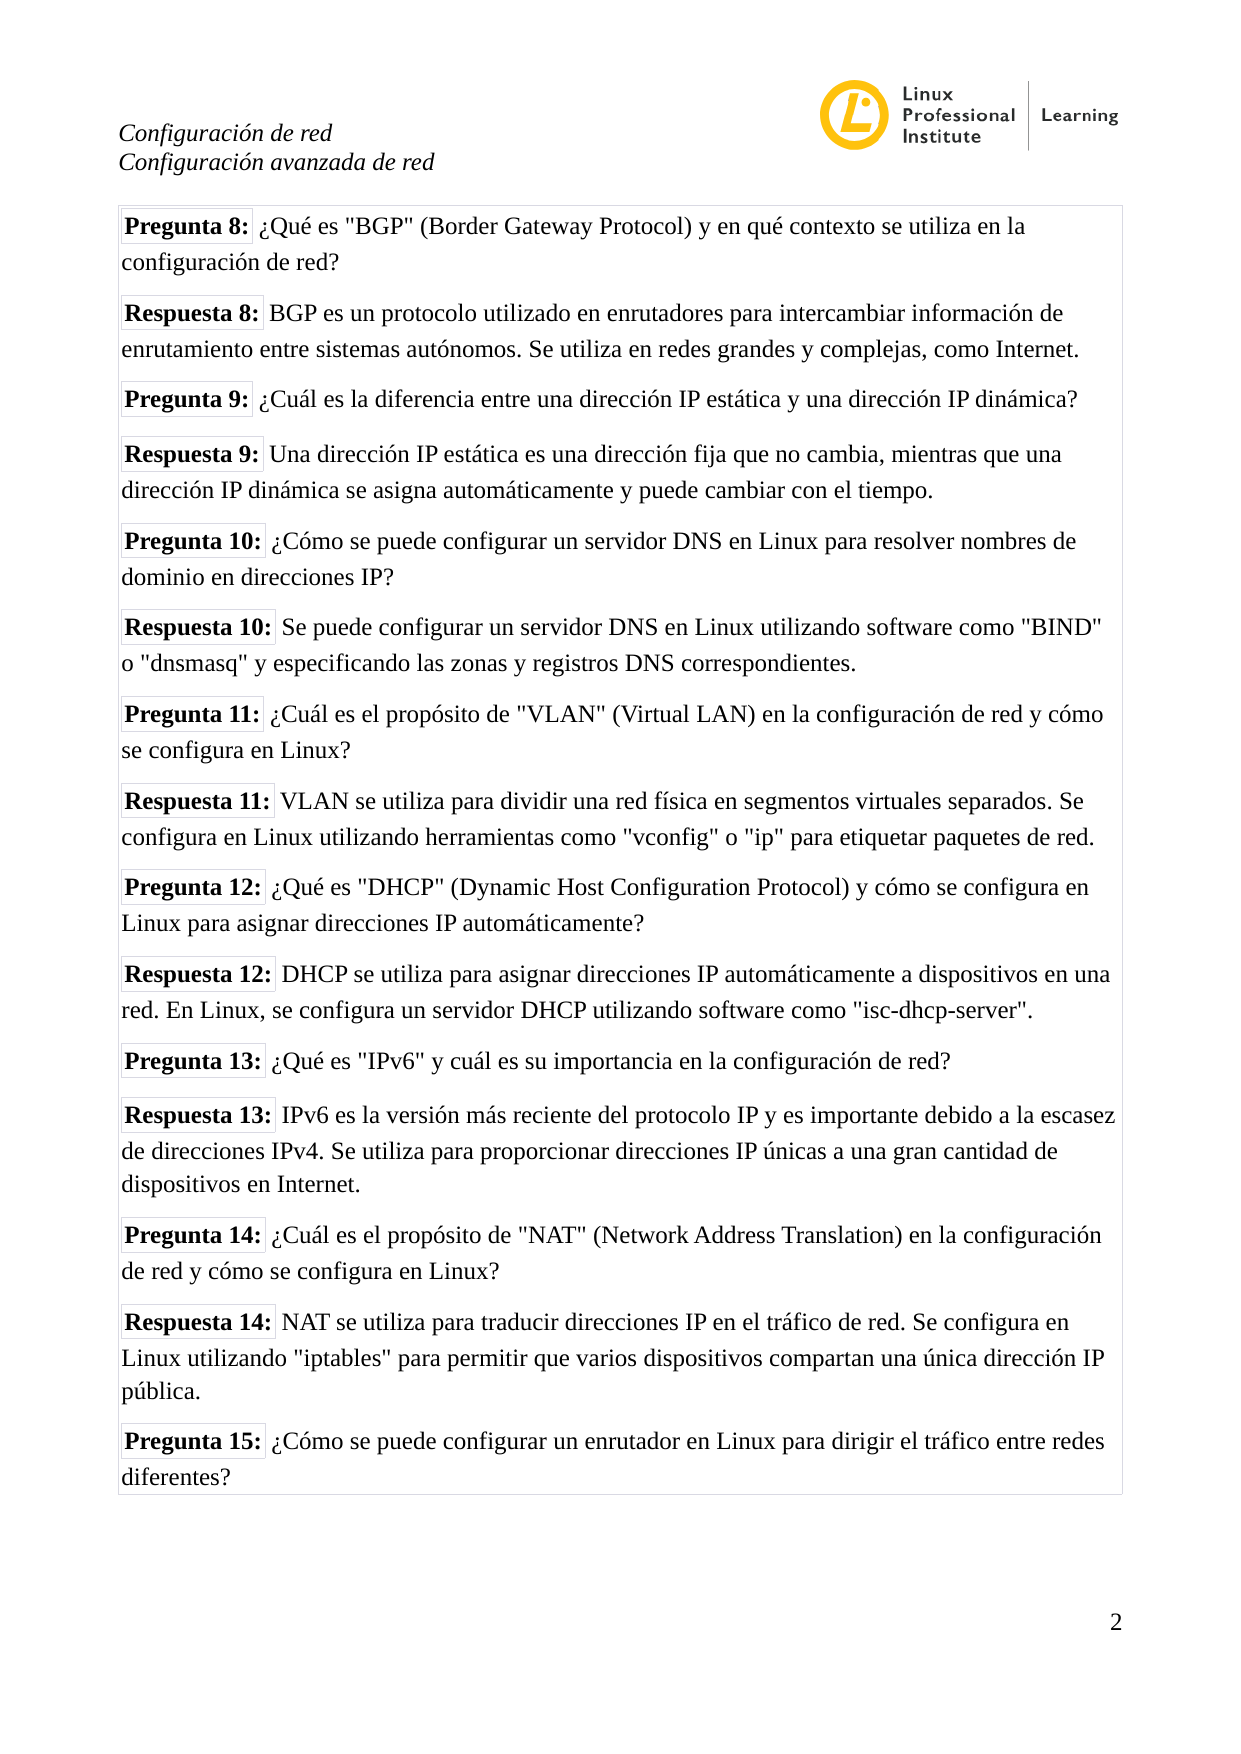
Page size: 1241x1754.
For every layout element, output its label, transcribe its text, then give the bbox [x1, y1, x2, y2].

text Pregunta 13: ¿Qué es "IPv6" y cuál es su importancia en la configuración de red? [119, 1040, 1122, 1077]
text Respuesta 10: Se puede configurar un servidor DNS en Linux utilizando software como "BIND" o "dnsmasq" y especificando las zonas y registros DNS correspondientes. [119, 606, 1122, 677]
text Respuesta 11: VLAN se utiliza para dividir una red física en segmentos virtuales separados. Se configura en Linux utilizando herramientas como "vconfig" o "ip" para etiquetar paquetes de red. [119, 780, 1122, 851]
text Pregunta 10: ¿Cómo se puede configurar un servidor DNS en Linux para resolver nombres de dominio en direcciones IP? [119, 520, 1122, 591]
text Pregunta 15: ¿Cómo se puede configurar un enrutador en Linux para dirigir el tráfico entre redes diferentes? [119, 1420, 1122, 1494]
text Respuesta 9: Una dirección IP estática es una dirección fija que no cambia, mientras que una dirección IP dinámica se asigna automáticamente y puede cambiar con el tiempo. [119, 433, 1122, 504]
text Pregunta 14: ¿Cuál es el propósito de "NAT" (Network Address Translation) en la configuración de red y cómo se configura en Linux? [119, 1214, 1122, 1285]
text Respuesta 12: DHCP se utiliza para asignar direcciones IP automáticamente a dispositivos en una red. En Linux, se configura un servidor DHCP utilizando software como "isc-dhcp-server". [119, 953, 1122, 1024]
text Pregunta 11: ¿Cuál es el propósito de "VLAN" (Virtual LAN) en la configuración de red y cómo se configura en Linux? [119, 693, 1122, 764]
picture [819, 79, 1119, 151]
text Respuesta 13: IPv6 es la versión más reciente del protocolo IP y es importante debido a la escasez de direcciones IPv4. Se utiliza para proporcionar direcciones IP únicas a una gran cantidad de dispositivos en Internet. [119, 1094, 1122, 1198]
text Pregunta 8: ¿Qué es "BGP" (Border Gateway Protocol) y en qué contexto se utiliza en la configuración de red? [119, 206, 1122, 276]
text Respuesta 14: NAT se utiliza para traducir direcciones IP en el tráfico de red. Se configura en Linux utilizando "iptables" para permitir que varios dispositivos compartan una única dirección IP pública. [119, 1301, 1122, 1404]
text Respuesta 8: BGP es un protocolo utilizado en enrutadores para intercambiar información de enrutamiento entre sistemas autónomos. Se utiliza en redes grandes y complejas, como Internet. [119, 292, 1122, 363]
text Pregunta 12: ¿Qué es "DHCP" (Dynamic Host Configuration Protocol) y cómo se configura en Linux para asignar direcciones IP automáticamente? [119, 866, 1122, 937]
text Pregunta 9: ¿Cuál es la diferencia entre una dirección IP estática y una dirección IP dinámica? [119, 378, 1122, 416]
